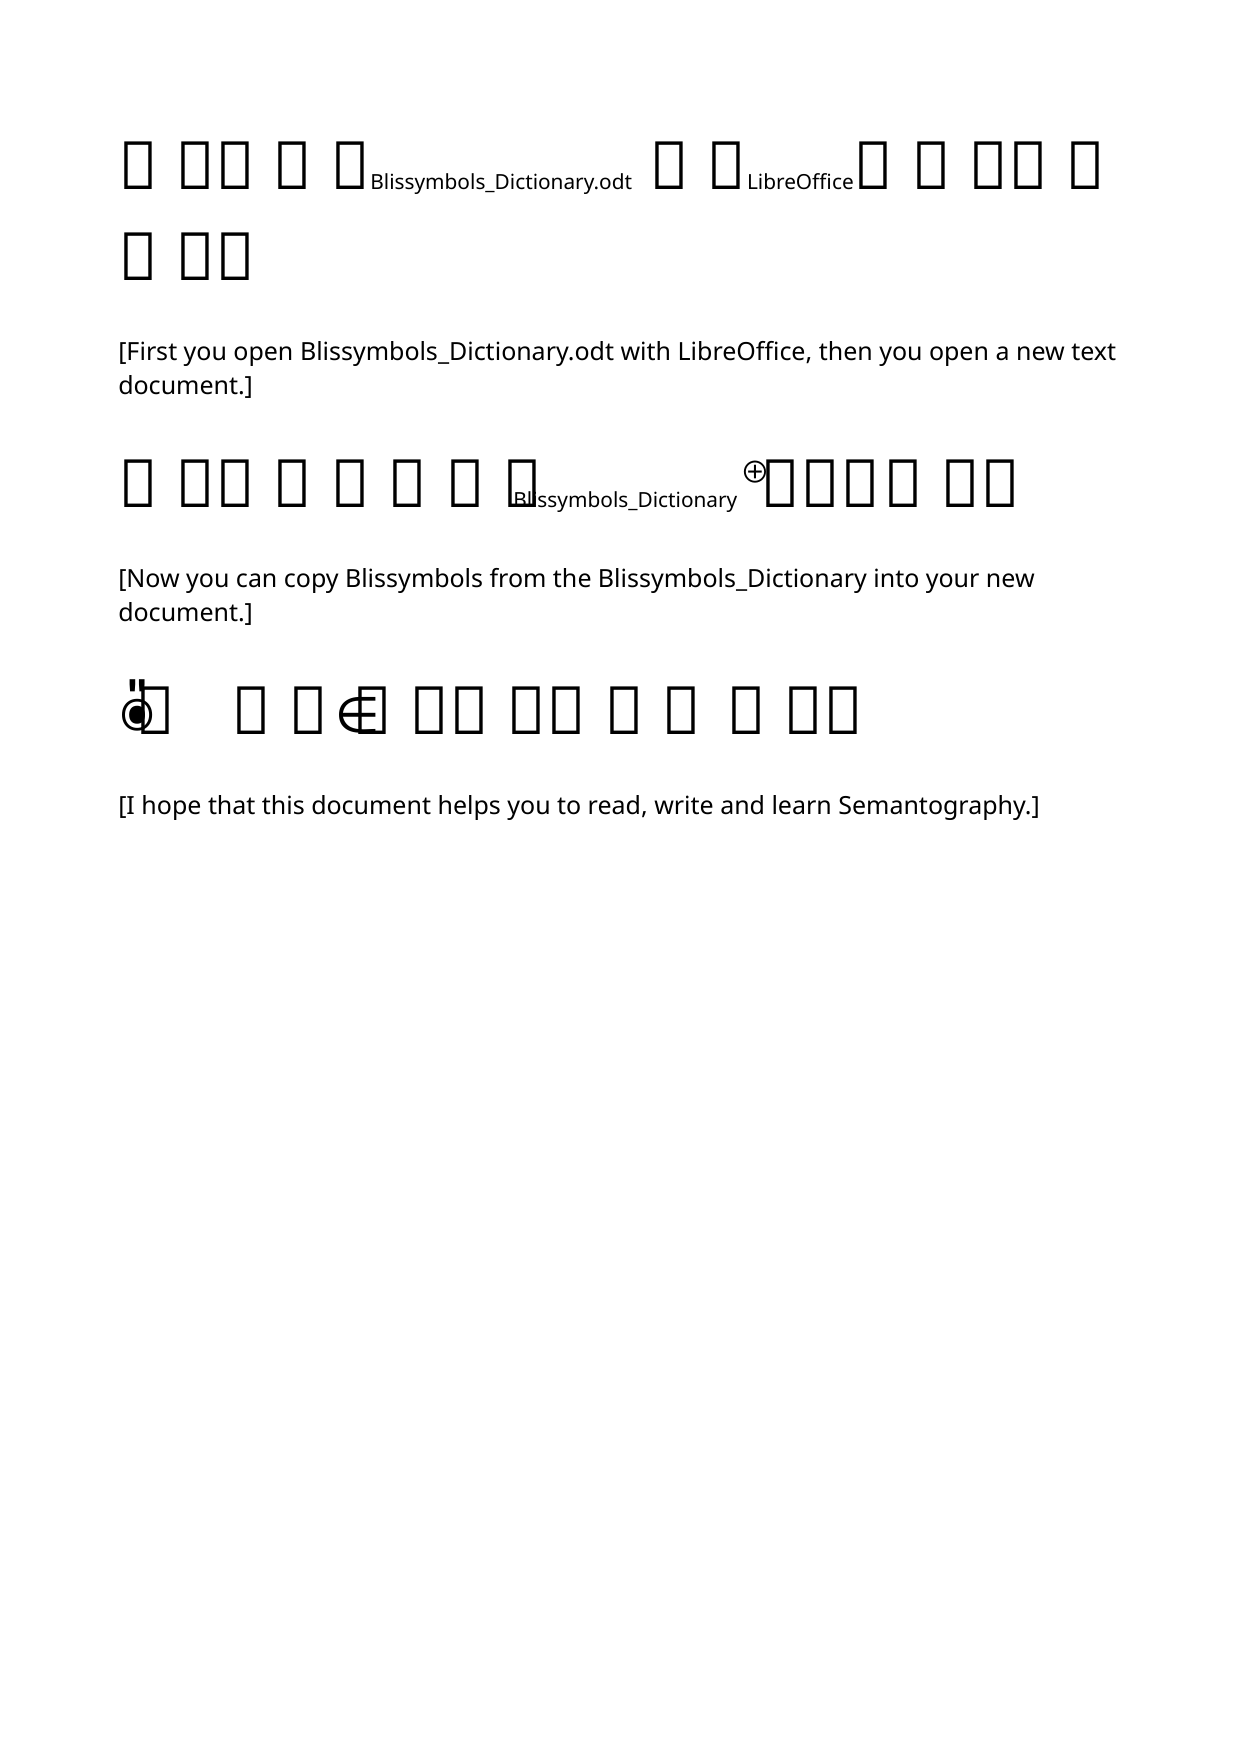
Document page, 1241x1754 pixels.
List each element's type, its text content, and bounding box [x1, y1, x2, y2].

text [Now you can copy Blissymbols from the Blissymbols_Dictionary into your new document.] [118, 561, 1122, 629]
text [First you open Blissymbols_Dictionary.odt with LibreOffice, then you open a new text document.] [118, 334, 1122, 402]
text [I hope that this document helps you to read, write and learn Semantography.] [118, 788, 1122, 822]
text             [118, 663, 1122, 754]
text       Blissymbols_Dictionary     [118, 436, 1122, 527]
text    Blissymbols_Dictionary.odt  LibreOffice      [118, 118, 1122, 300]
